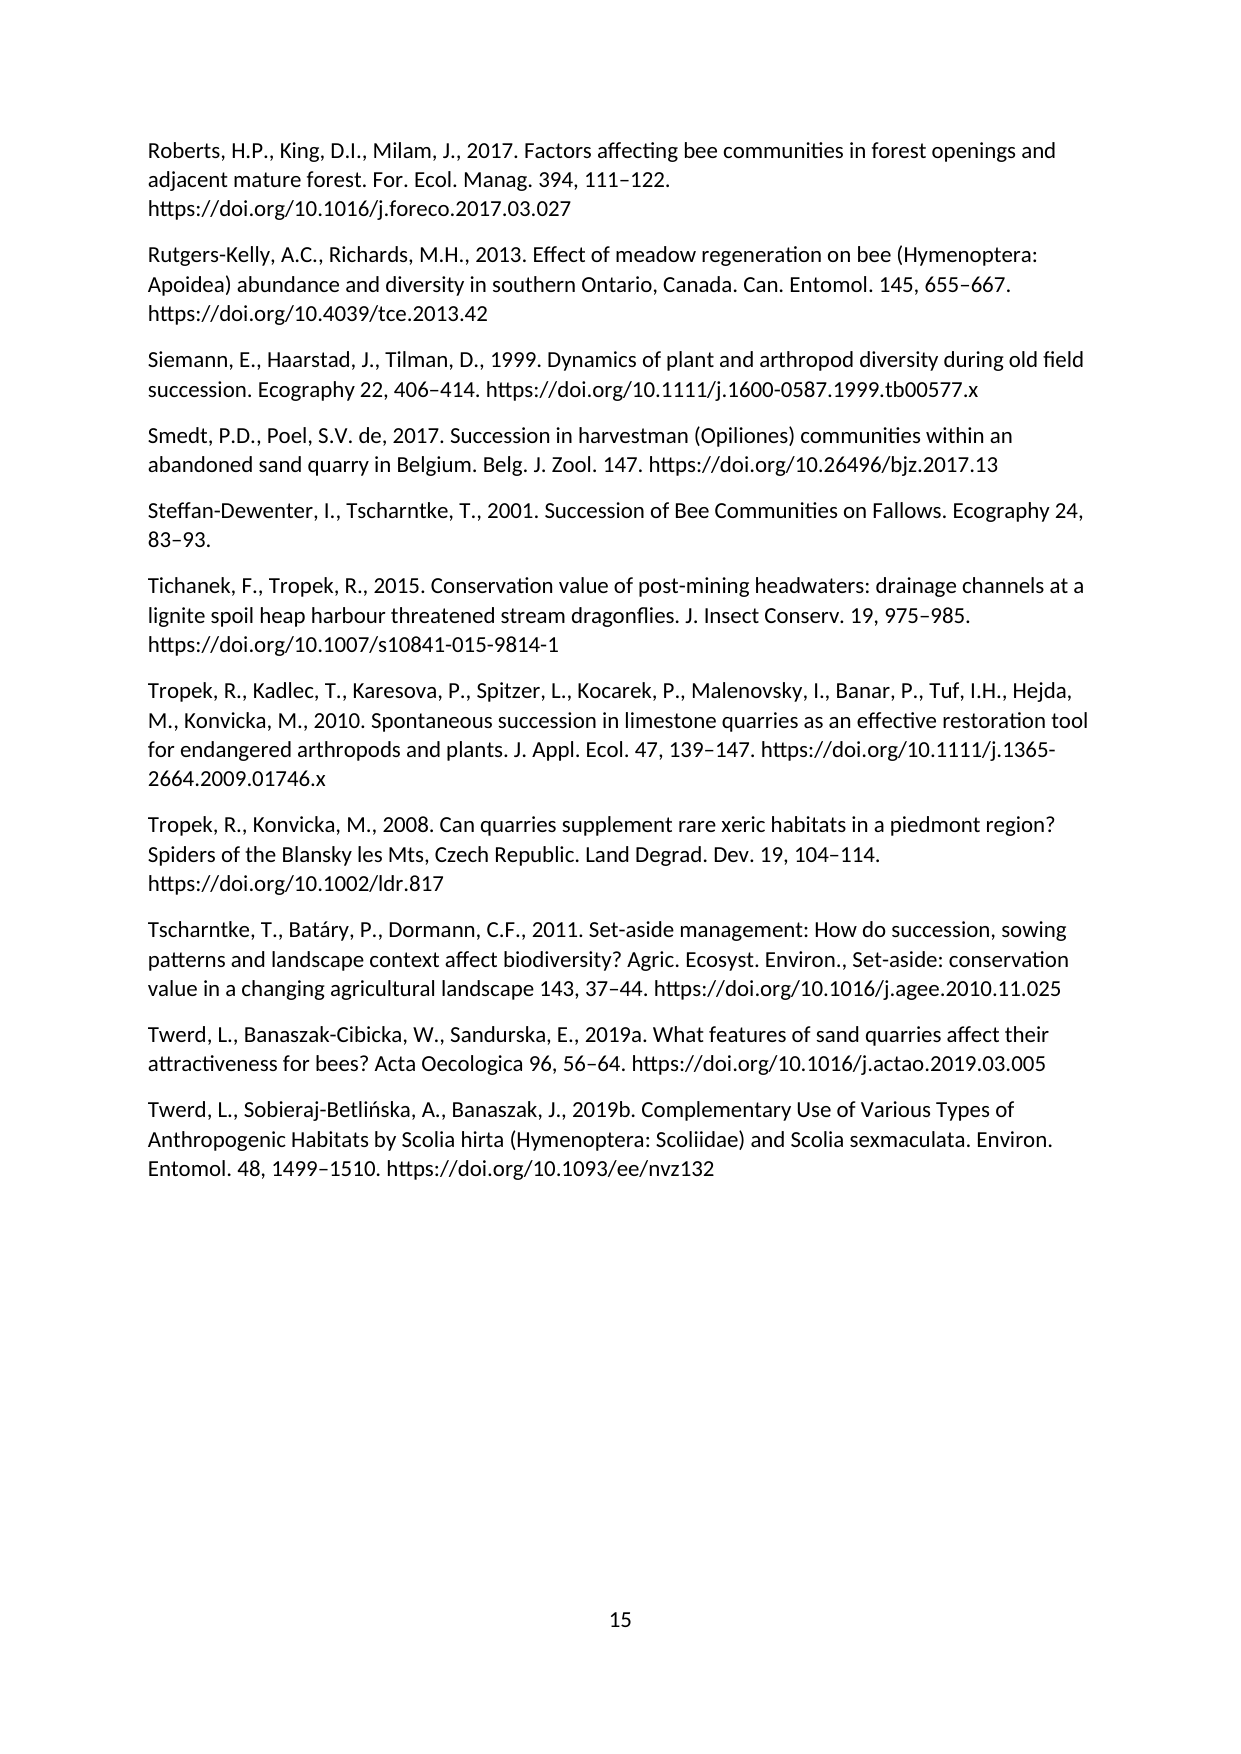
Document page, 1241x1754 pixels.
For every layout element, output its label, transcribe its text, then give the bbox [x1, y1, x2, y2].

text Smedt, P.D., Poel, S.V. de, 2017. Succession in harvestman (Opiliones) communities within an abandoned sand quarry in Belgium. Belg. J. Zool. 147. https://doi.org/10.26496/bjz.2017.13 [148, 421, 1092, 478]
text Tichanek, F., Tropek, R., 2015. Conservation value of post-mining headwaters: drainage channels at a lignite spoil heap harbour threatened stream dragonflies. J. Insect Conserv. 19, 975–985. https://doi.org/10.1007/s10841-015-9814-1 [148, 572, 1092, 658]
text Steffan-Dewenter, I., Tscharntke, T., 2001. Succession of Bee Communities on Fallows. Ecography 24, 83–93. [148, 496, 1092, 554]
text Tscharntke, T., Batáry, P., Dormann, C.F., 2011. Set-aside management: How do succession, sowing patterns and landscape context affect biodiversity? Agric. Ecosyst. Environ., Set-aside: conservation value in a changing agricultural landscape 143, 37–44. https://doi.org/10.1016/j.agee.2010.11.025 [148, 915, 1092, 1002]
text Rutgers-Kelly, A.C., Richards, M.H., 2013. Effect of meadow regeneration on bee (Hymenoptera: Apoidea) abundance and diversity in southern Ontario, Canada. Can. Entomol. 145, 655–667. https://doi.org/10.4039/tce.2013.42 [148, 241, 1092, 327]
text Roberts, H.P., King, D.I., Milam, J., 2017. Factors affecting bee communities in forest openings and adjacent mature forest. For. Ecol. Manag. 394, 111–122. https://doi.org/10.1016/j.foreco.2017.03.027 [148, 136, 1092, 223]
text Tropek, R., Konvicka, M., 2008. Can quarries supplement rare xeric habitats in a piedmont region? Spiders of the Blansky les Mts, Czech Republic. Land Degrad. Dev. 19, 104–114. https://doi.org/10.1002/ldr.817 [148, 811, 1092, 897]
text Siemann, E., Haarstad, J., Tilman, D., 1999. Dynamics of plant and arthropod diversity during old field succession. Ecography 22, 406–414. https://doi.org/10.1111/j.1600-0587.1999.tb00577.x [148, 345, 1092, 403]
text Twerd, L., Sobieraj-Betlińska, A., Banaszak, J., 2019b. Complementary Use of Various Types of Anthropogenic Habitats by Scolia hirta (Hymenoptera: Scoliidae) and Scolia sexmaculata. Environ. Entomol. 48, 1499–1510. https://doi.org/10.1093/ee/nvz132 [148, 1096, 1092, 1182]
text Tropek, R., Kadlec, T., Karesova, P., Spitzer, L., Kocarek, P., Malenovsky, I., Banar, P., Tuf, I.H., Hejda, M., Konvicka, M., 2010. Spontaneous succession in limestone quarries as an effective restoration tool for endangered arthropods and plants. J. Appl. Ecol. 47, 139–147. https://doi.org/10.1111/j.1365-2664.2009.01746.x [148, 676, 1092, 793]
text Twerd, L., Banaszak-Cibicka, W., Sandurska, E., 2019a. What features of sand quarries affect their attractiveness for bees? Acta Oecologica 96, 56–64. https://doi.org/10.1016/j.actao.2019.03.005 [148, 1020, 1092, 1078]
